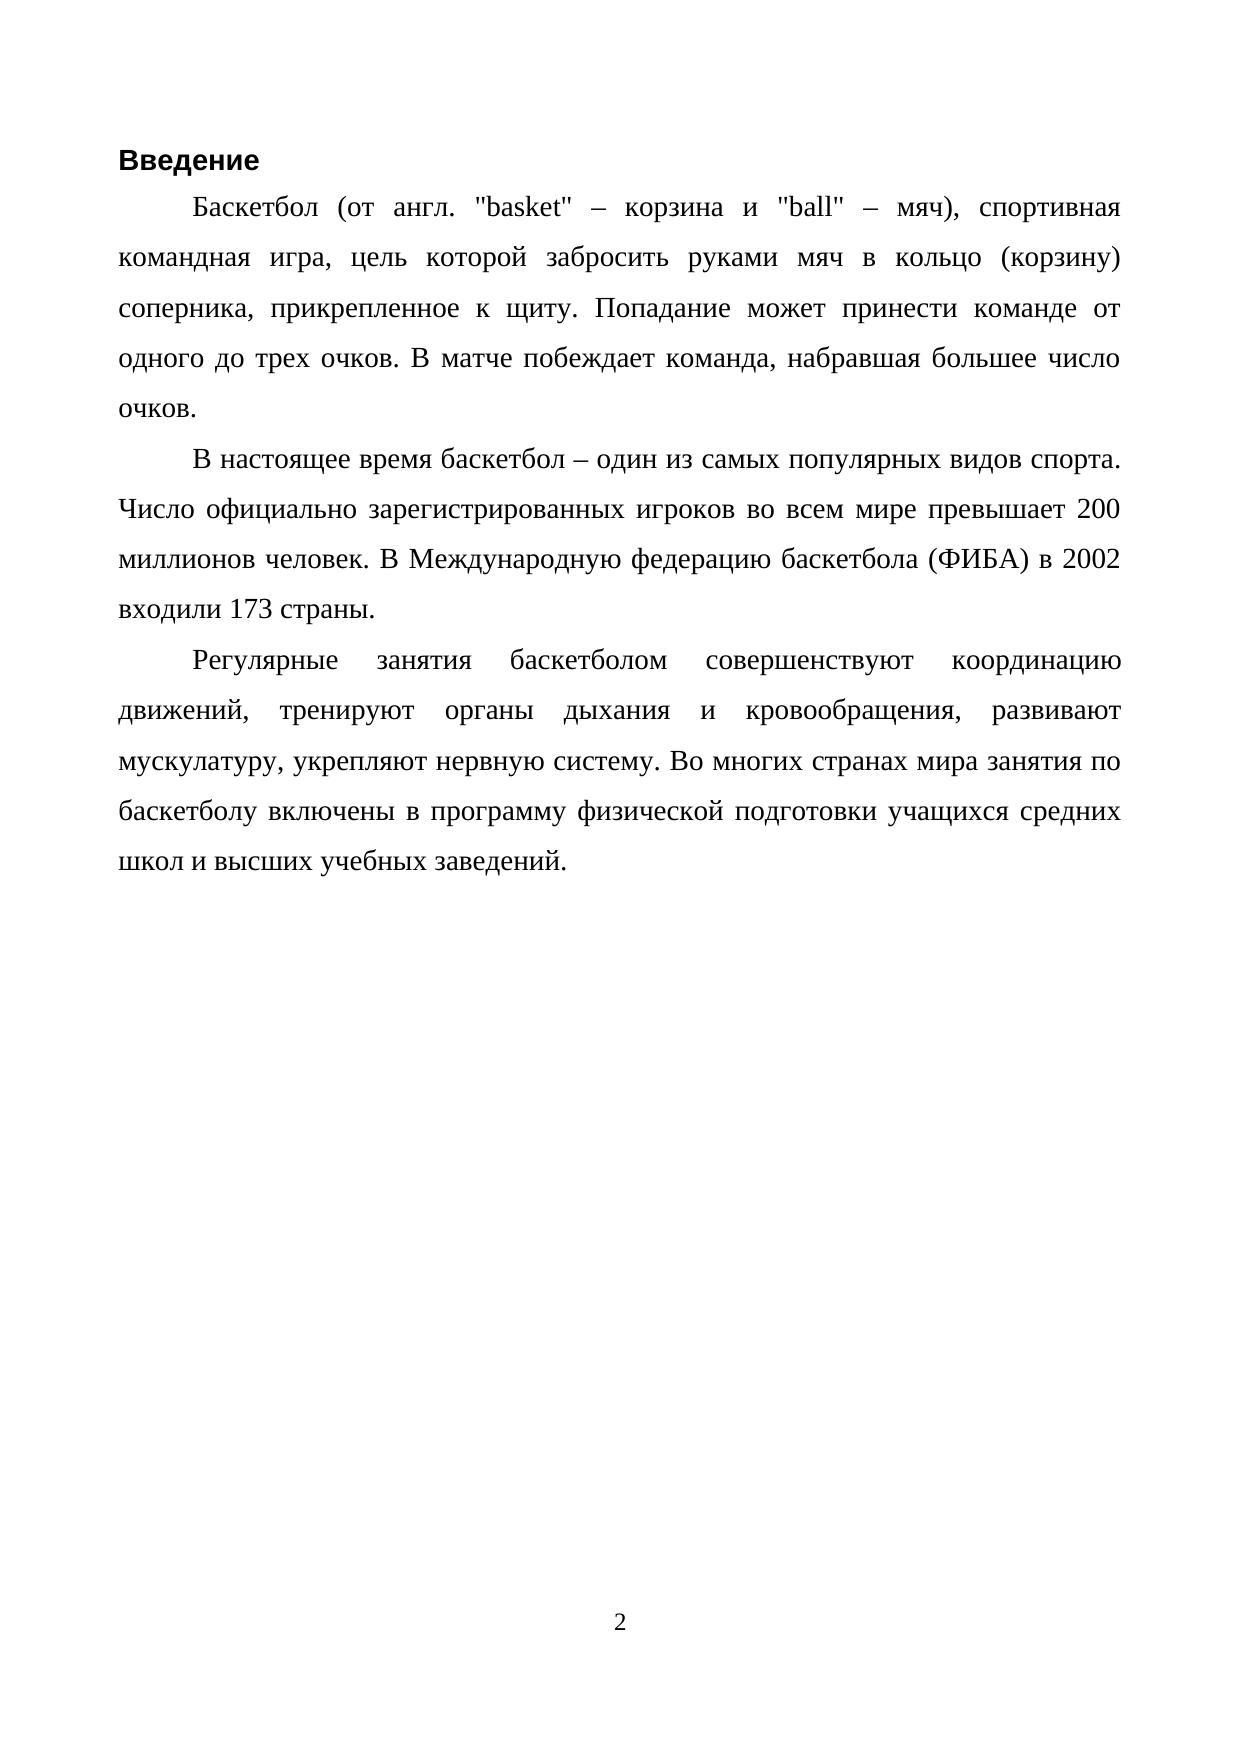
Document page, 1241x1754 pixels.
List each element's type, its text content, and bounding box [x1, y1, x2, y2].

text Баскетбол (от англ. "basket" – корзина и "ball" – мяч), спортивная командная игра, цель которой забросить руками мяч в кольцо (корзину) соперника, прикрепленное к щиту. Попадание может принести команде от одного до трех очков. В матче побеждает команда, набравшая большее число очков. [118, 189, 1122, 424]
text В настоящее время баскетбол – один из самых популярных видов спорта. Число официально зарегистрированных игроков во всем мире превышает 200 миллионов человек. В Международную федерацию баскетбола (ФИБА) в 2002 входили 173 страны. [118, 441, 1122, 625]
subtitle Введение [118, 143, 1122, 177]
text Регулярные занятия баскетболом совершенствуют координацию движений, тренируют органы дыхания и кровообращения, развивают мускулатуру, укрепляют нервную систему. Во многих странах мира занятия по баскетболу включены в программу физической подготовки учащихся средних школ и высших учебных заведений. [118, 642, 1122, 877]
